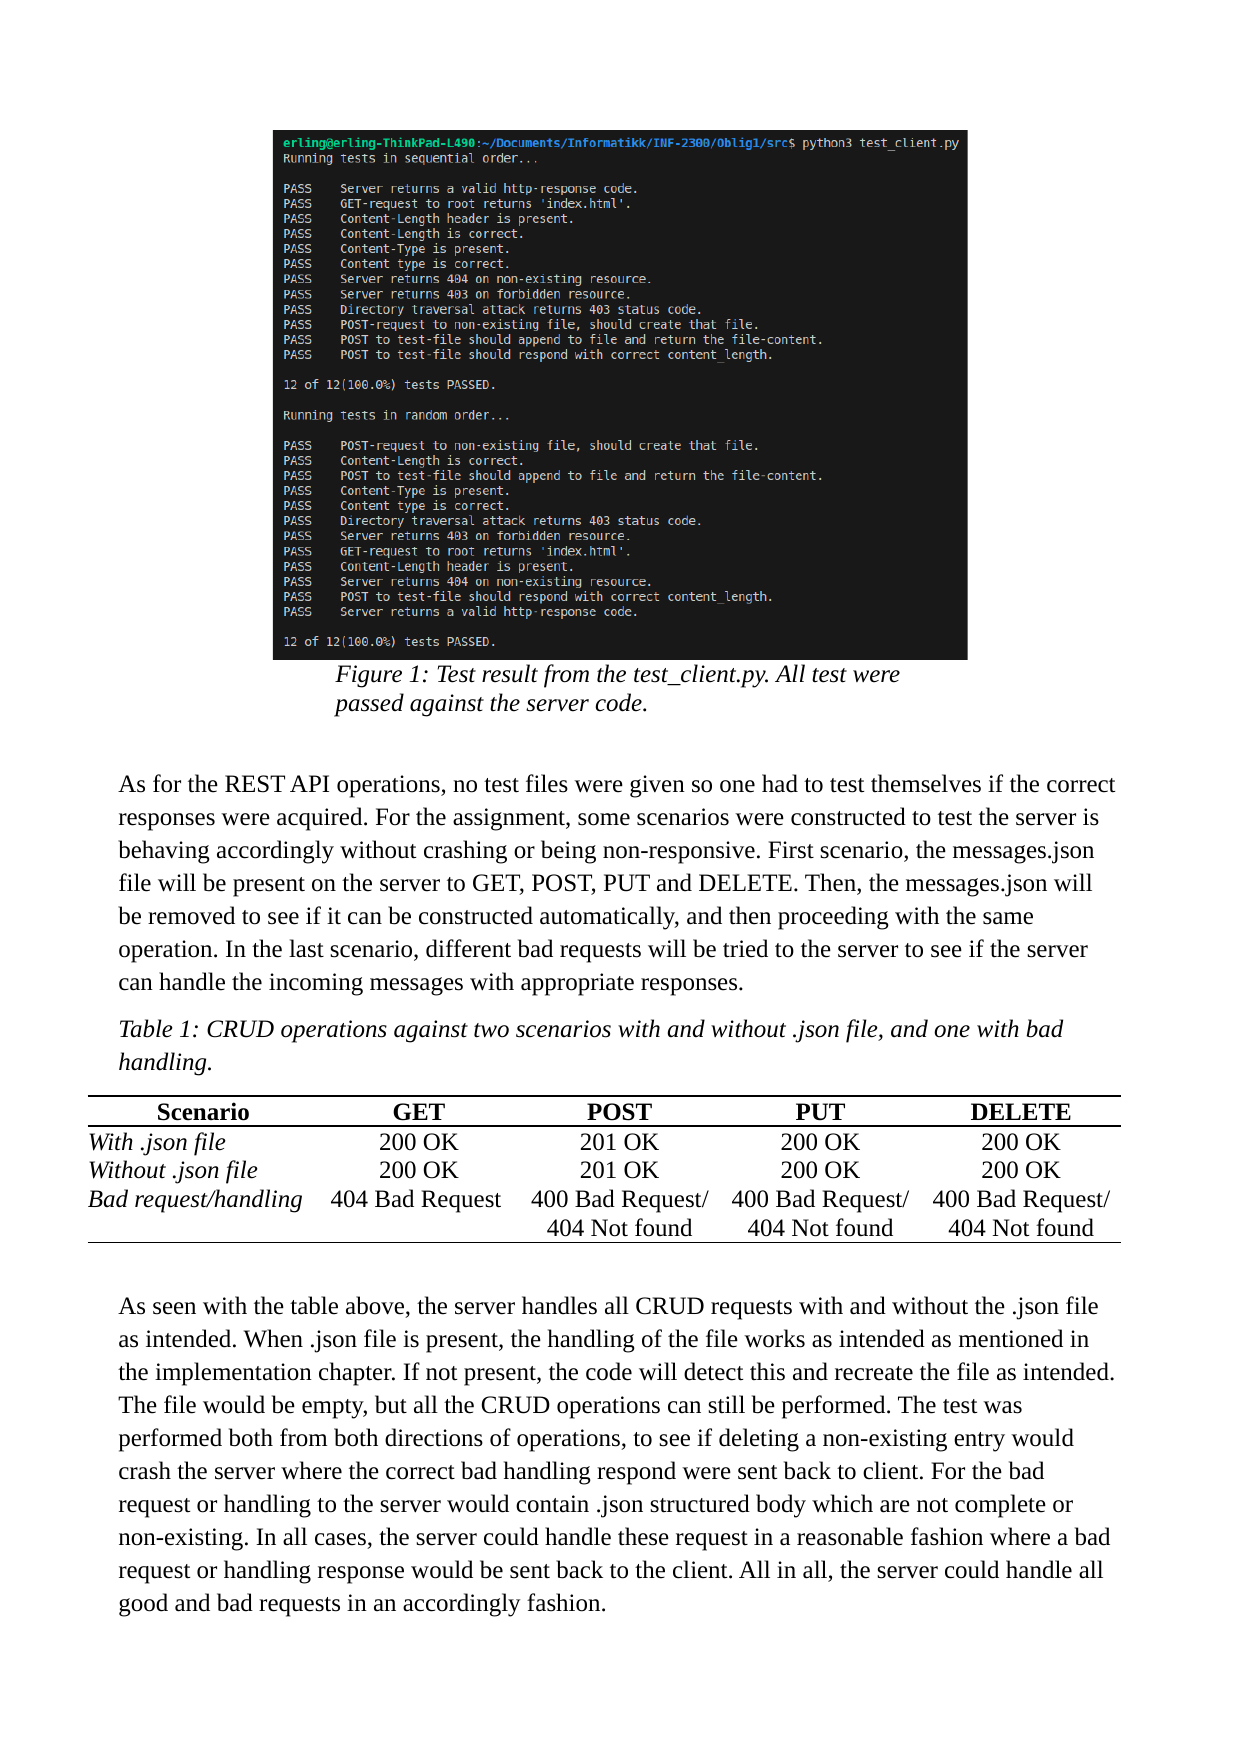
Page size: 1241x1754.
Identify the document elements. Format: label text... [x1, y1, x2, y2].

table_header Scenario [88, 1097, 318, 1125]
table_cell Without .json file [88, 1156, 318, 1184]
text Table 1: CRUD operations against two scenarios with and without .json file, and one with bad handling. [118, 1014, 1122, 1076]
table_cell 200 OK [720, 1127, 921, 1156]
table_cell With .json file [88, 1127, 318, 1156]
table_header POST [519, 1097, 720, 1125]
text Figure 1: Test result from the test_client.py. All test were passed against the server code. [335, 660, 905, 717]
table_cell 200 OK [319, 1156, 519, 1184]
table_header PUT [720, 1097, 921, 1125]
table_header DELETE [921, 1097, 1121, 1125]
table_cell Bad request/handling [88, 1184, 318, 1242]
table_header GET [319, 1097, 519, 1125]
text As seen with the table above, the server handles all CRUD requests with and without the .json file as intended. When .json file is present, the handling of the file works as intended as mentioned in the implementation chapter. If not present, the code will detect this and recreate the file as intended. The file would be empty, but all the CRUD operations can still be performed. The test was performed both from both directions of operations, to see if deleting a non-existing entry would crash the server where the correct bad handling respond were sent back to client. For the bad request or handling to the server would contain .json structured body which are not complete or non-existing. In all cases, the server could handle these request in a reasonable fashion where a bad request or handling response would be sent back to the client. All in all, the server could handle all good and bad requests in an accordingly fashion. [118, 1291, 1122, 1617]
picture [272, 130, 968, 660]
table_cell 400 Bad Request/ 404 Not found [720, 1184, 921, 1242]
text As for the REST API operations, no test files were given so one had to test themselves if the correct responses were acquired. For the assignment, some scenarios were constructed to test the server is behaving accordingly without crashing or being non-responsive. First scenario, the messages.json file will be present on the server to GET, POST, PUT and DELETE. Then, the messages.json will be removed to see if it can be constructed automatically, and then proceeding with the same operation. In the last scenario, different bad requests will be tried to the server to see if the server can handle the incoming messages with appropriate responses. [118, 769, 1122, 996]
table_cell 200 OK [720, 1156, 921, 1184]
table_cell 200 OK [319, 1127, 519, 1156]
table_cell 400 Bad Request/ 404 Not found [519, 1184, 720, 1242]
table_cell 404 Bad Request [319, 1184, 519, 1242]
table_cell 200 OK [921, 1156, 1121, 1184]
table_cell 201 OK [519, 1127, 720, 1156]
table_cell 200 OK [921, 1127, 1121, 1156]
table_cell 201 OK [519, 1156, 720, 1184]
table_cell 400 Bad Request/ 404 Not found [921, 1184, 1121, 1242]
